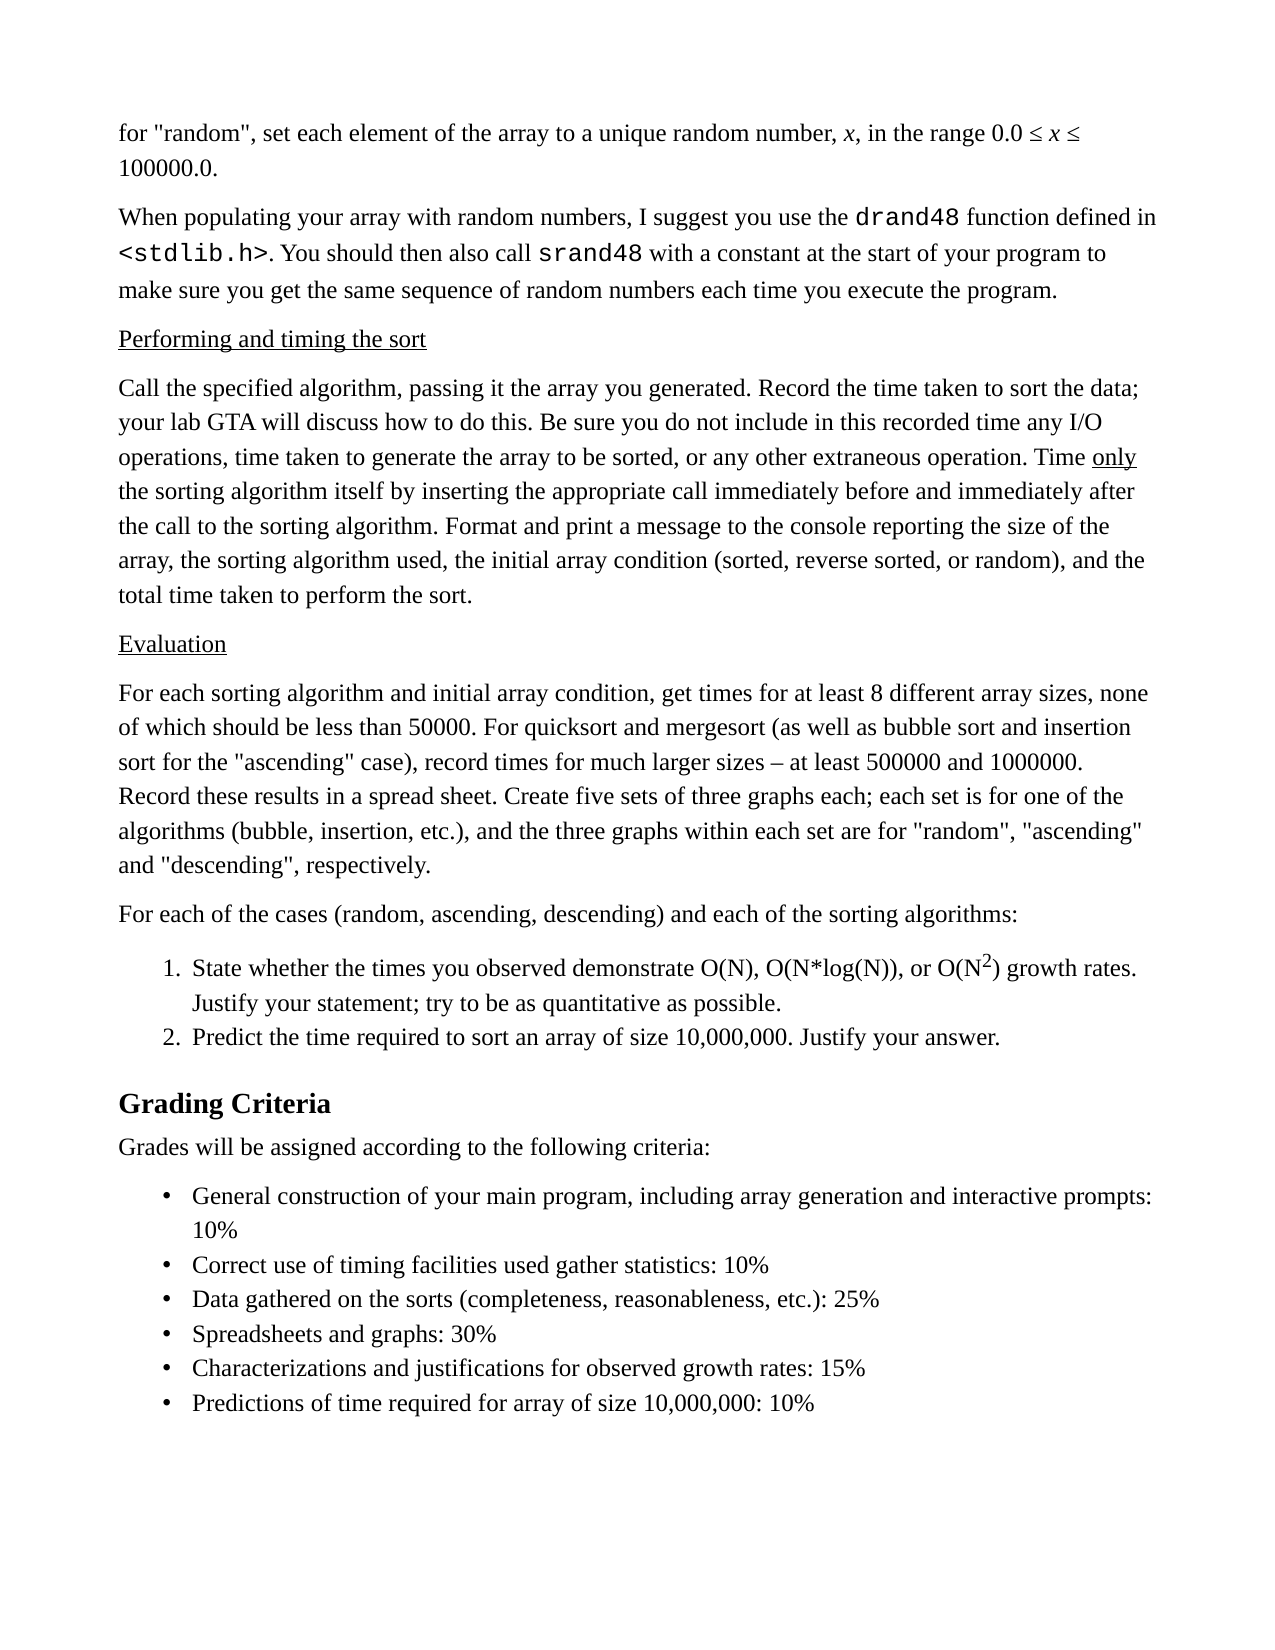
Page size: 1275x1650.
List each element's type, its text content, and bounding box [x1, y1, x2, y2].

text Call the specified algorithm, passing it the array you generated. Record the time taken to sort the data; your lab GTA will discuss how to do this. Be sure you do not include in this recorded time any I/O operations, time taken to generate the array to be sorted, or any other extraneous operation. Time only the sorting algorithm itself by inserting the appropriate call immediately before and immediately after the call to the sorting algorithm. Format and print a message to the console reporting the size of the array, the sorting algorithm used, the initial array condition (sorted, reverse sorted, or random), and the total time taken to perform the sort. [118, 373, 1157, 608]
text Evaluation [118, 629, 1157, 658]
list Predictions of time required for array of size 10,000,000: 10% [162, 1388, 1157, 1417]
list Correct use of timing facilities used gather statistics: 10% [162, 1250, 1157, 1279]
list Predict the time required to sort an array of size 10,000,000. Justify your answer. [162, 1022, 1157, 1051]
list Characterizations and justifications for observed growth rates: 15% [162, 1353, 1157, 1382]
subtitle Grading Criteria [118, 1086, 1157, 1119]
list State whether the times you observed demonstrate O(N), O(N*log(N)), or O(N2) growth rates. Justify your statement; try to be as quantitative as possible. [162, 948, 1157, 1016]
list General construction of your main program, including array generation and interactive prompts: 10% [162, 1181, 1157, 1244]
list Spreadsheets and graphs: 30% [162, 1319, 1157, 1348]
text When populating your array with random numbers, I suggest you use the drand48 function defined in <stdlib.h>. You should then also call srand48 with a constant at the start of your program to make sure you get the same sequence of random numbers each time you execute the program. [118, 202, 1157, 303]
text Grades will be assigned according to the following criteria: [118, 1132, 1157, 1161]
text For each of the cases (random, ascending, descending) and each of the sorting algorithms: [118, 899, 1157, 928]
text For each sorting algorithm and initial array condition, get times for at least 8 different array sizes, none of which should be less than 50000. For quicksort and mergesort (as well as bubble sort and insertion sort for the "ascending" case), record times for much larger sizes – at least 500000 and 1000000. Record these results in a spread sheet. Create five sets of three graphs each; each set is for one of the algorithms (bubble, insertion, etc.), and the three graphs within each set are for "random", "ascending" and "descending", respectively. [118, 678, 1157, 879]
text for "random", set each element of the array to a unique random number, x, in the range 0.0 ≤ x ≤ 100000.0. [118, 118, 1157, 181]
text Performing and timing the sort [118, 324, 1157, 353]
list Data gathered on the sorts (completeness, reasonableness, etc.): 25% [162, 1284, 1157, 1313]
